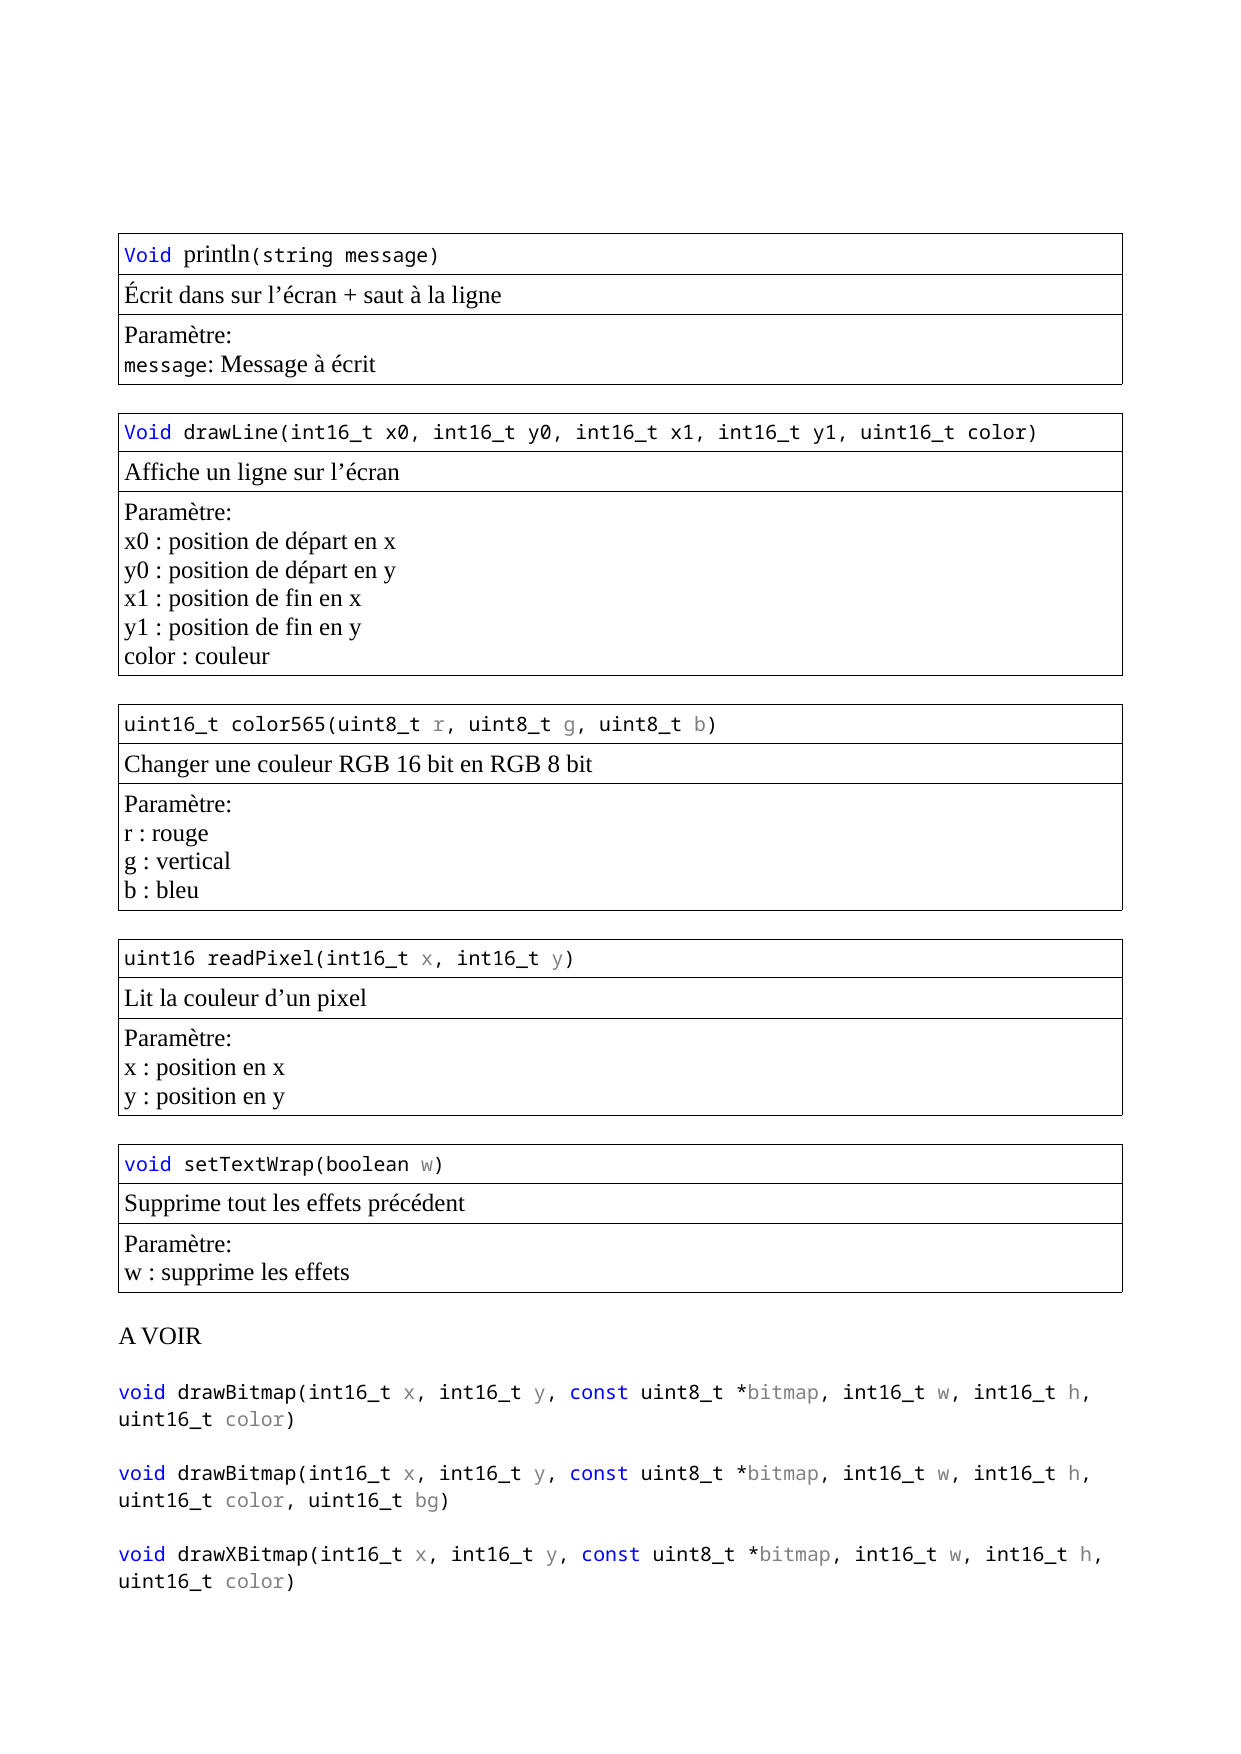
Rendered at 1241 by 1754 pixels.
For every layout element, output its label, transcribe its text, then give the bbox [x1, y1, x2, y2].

table_header Void drawLine(int16_t x0, int16_t y0, int16_t x1, int16_t y1, uint16_t color) [119, 414, 1122, 451]
table_cell Changer une couleur RGB 16 bit en RGB 8 bit [119, 744, 1122, 783]
table_cell Paramètre: r : rouge g : vertical b : bleu [119, 784, 1122, 910]
table_cell Lit la couleur d’un pixel [119, 978, 1122, 1017]
table_header uint16_t color565(uint8_t r, uint8_t g, uint8_t b) [119, 705, 1122, 743]
table_cell Paramètre: message: Message à écrit [119, 315, 1122, 384]
table_header Void println(string message) [119, 234, 1122, 274]
table_header uint16 readPixel(int16_t x, int16_t y) [119, 940, 1122, 977]
text void drawBitmap(int16_t x, int16_t y, const uint8_t *bitmap, int16_t w, int16_t h, uint16_t color, uint16_t bg) [118, 1459, 1122, 1513]
table_cell Paramètre: w : supprime les effets [119, 1224, 1122, 1292]
table_cell Paramètre: x0 : position de départ en x y0 : position de départ en y x1 : position de fin en x y1 : position de fin en y color : couleur [119, 492, 1122, 675]
table_cell Paramètre: x : position en x y : position en y [119, 1019, 1122, 1115]
table_cell Supprime tout les effets précédent [119, 1184, 1122, 1223]
text void drawXBitmap(int16_t x, int16_t y, const uint8_t *bitmap, int16_t w, int16_t h, uint16_t color) [118, 1540, 1122, 1594]
text A VOIR [118, 1321, 1122, 1349]
table_cell Affiche un ligne sur l’écran [119, 452, 1122, 491]
table_cell Écrit dans sur l’écran + saut à la ligne [119, 275, 1122, 314]
text void drawBitmap(int16_t x, int16_t y, const uint8_t *bitmap, int16_t w, int16_t h, uint16_t color) [118, 1378, 1122, 1432]
table_header void setTextWrap(boolean w) [119, 1145, 1122, 1183]
